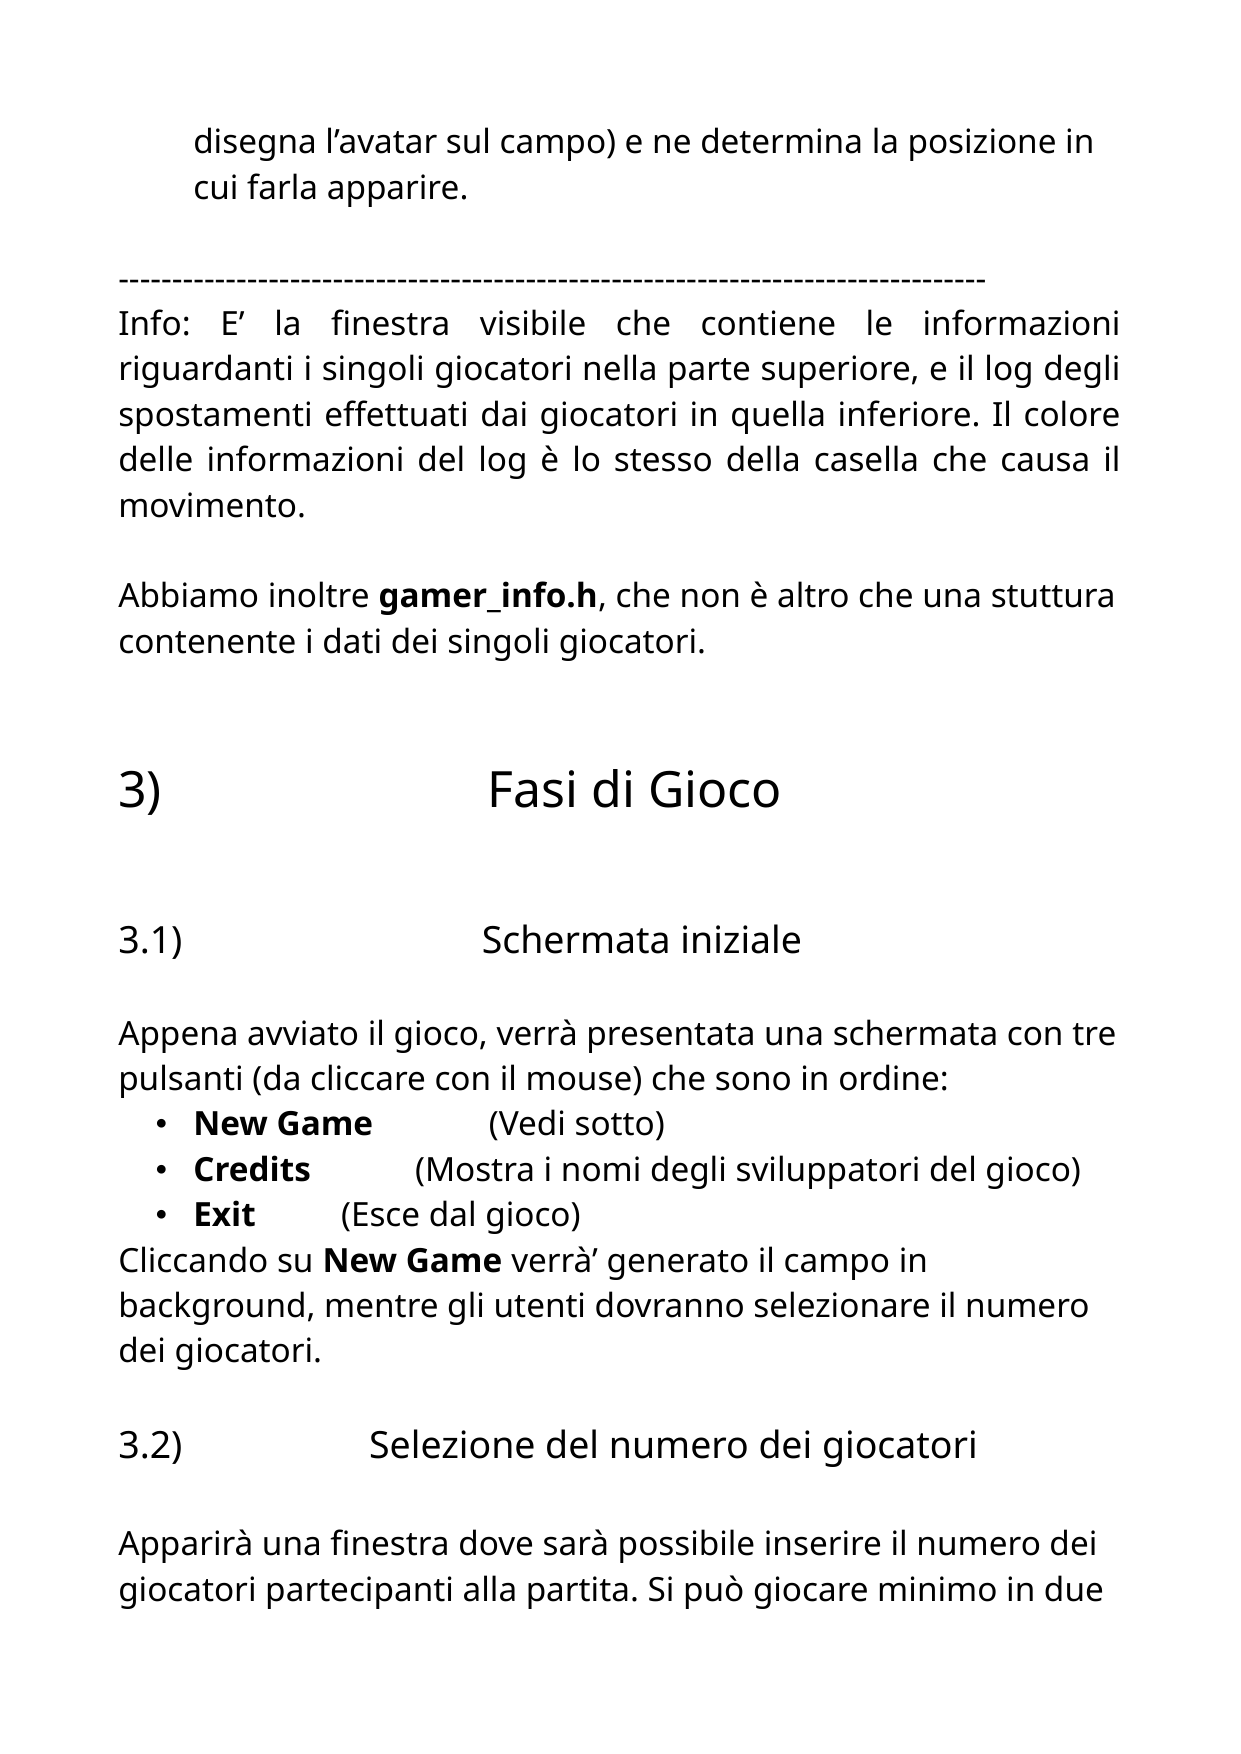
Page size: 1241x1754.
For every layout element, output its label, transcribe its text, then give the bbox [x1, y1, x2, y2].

text --------------------------------------------------------------------------------- [118, 254, 1122, 300]
text Abbiamo inoltre gamer_info.h, che non è altro che una stuttura contenente i dati dei singoli giocatori. [118, 572, 1122, 663]
list New Game (Vedi sotto) [156, 1100, 1122, 1146]
text Apparirà una finestra dove sarà possibile inserire il numero dei giocatori partecipanti alla partita. Si può giocare minimo in due [118, 1520, 1122, 1611]
list Exit (Esce dal gioco) [156, 1191, 1122, 1236]
text Cliccando su New Game verrà’ generato il campo in background, mentre gli utenti dovranno selezionare il numero dei giocatori. [118, 1236, 1122, 1373]
text 3) Fasi di Gioco [118, 754, 1122, 822]
list disegna l’avatar sul campo) e ne determina la posizione in cui farla apparire. [156, 118, 1122, 209]
text 3.2) Selezione del numero dei giocatori [118, 1418, 1122, 1469]
text 3.1) Schermata iniziale [118, 913, 1122, 964]
text Info: E’ la finestra visibile che contiene le informazioni riguardanti i singoli giocatori nella parte superiore, e il log degli spostamenti effettuati dai giocatori in quella inferiore. Il colore delle informazioni del log è lo stesso della casella che causa il movimento. [118, 300, 1122, 527]
text Appena avviato il gioco, verrà presentata una schermata con tre pulsanti (da cliccare con il mouse) che sono in ordine: [118, 1009, 1122, 1100]
list Credits (Mostra i nomi degli sviluppatori del gioco) [156, 1146, 1122, 1191]
